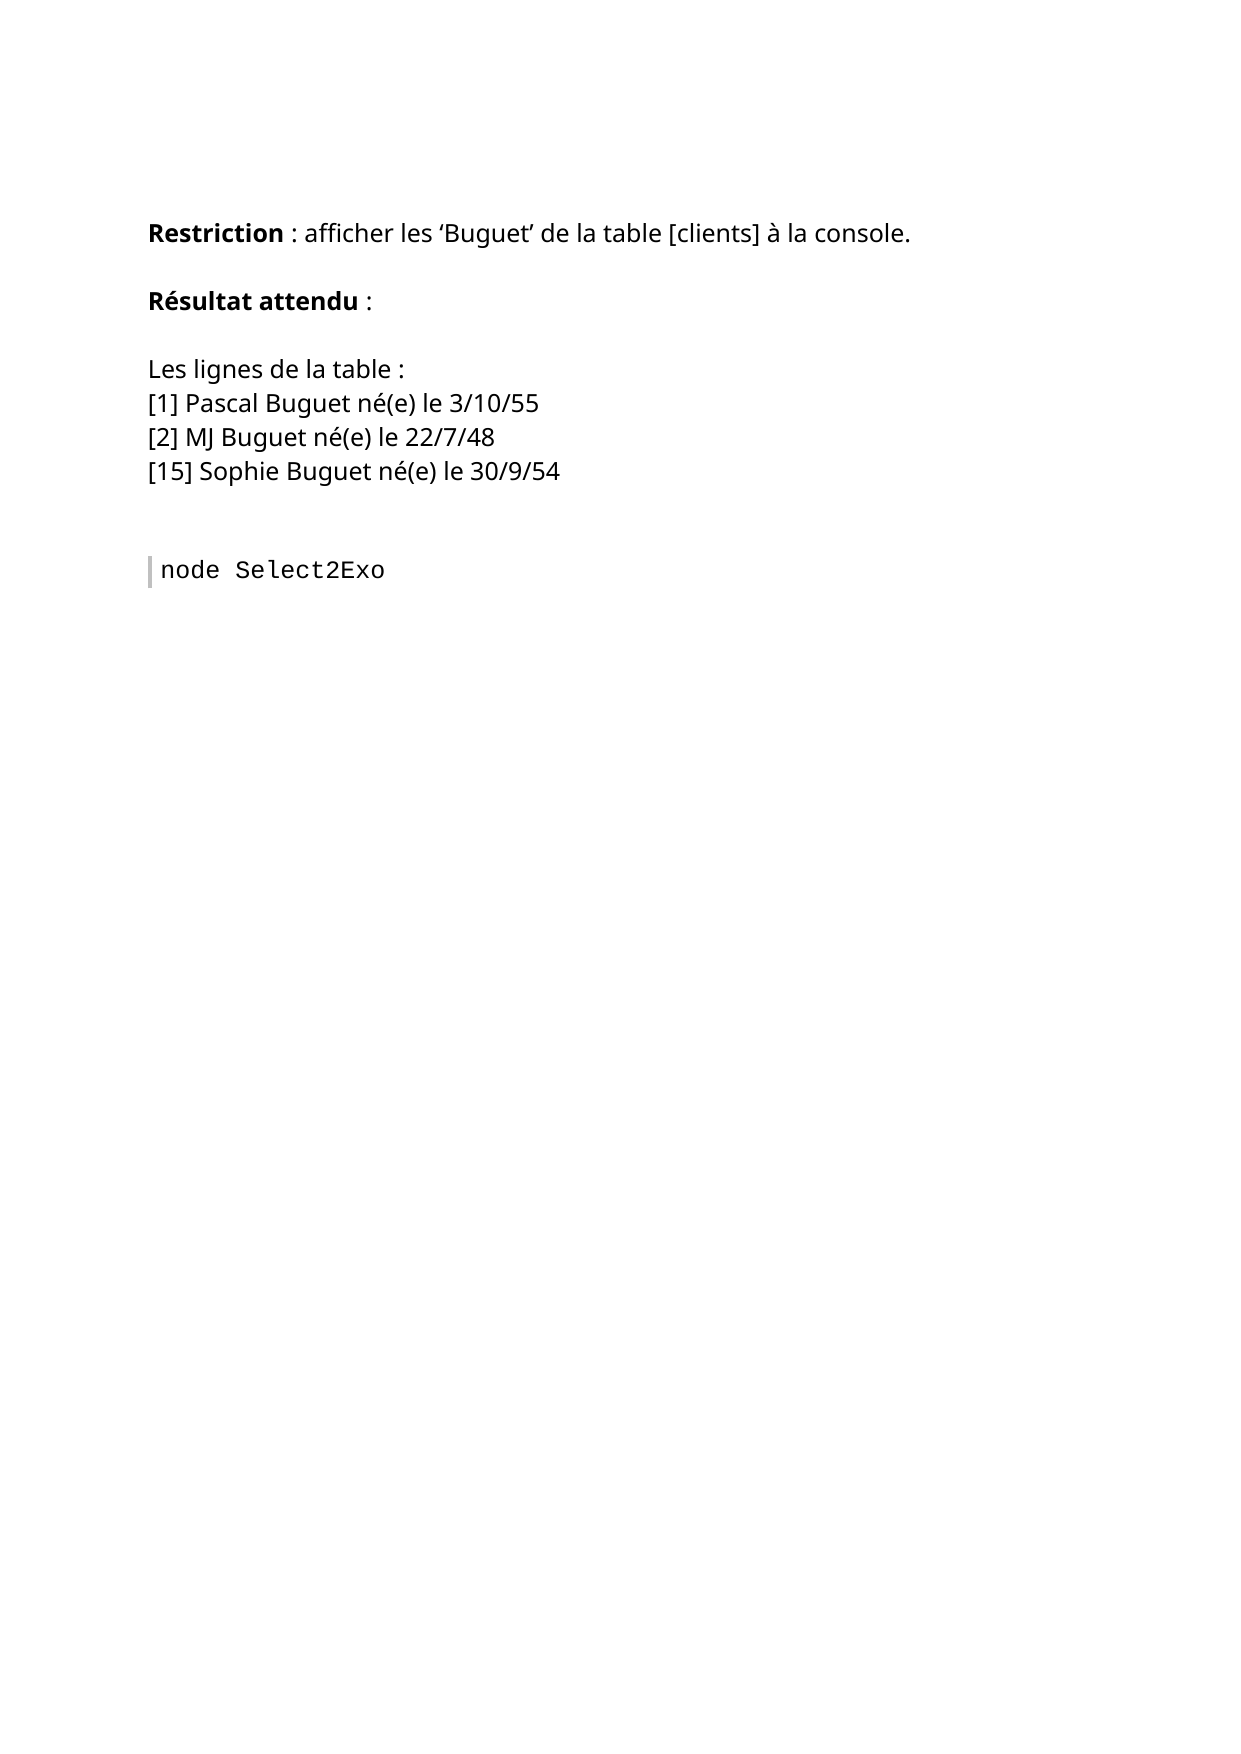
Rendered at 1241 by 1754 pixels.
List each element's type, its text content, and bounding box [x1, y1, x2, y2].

text node Select2Exo [152, 556, 1092, 588]
text Résultat attendu : [148, 283, 1092, 317]
text [1] Pascal Buguet né(e) le 3/10/55 [148, 386, 1092, 420]
text [15] Sophie Buguet né(e) le 30/9/54 [148, 454, 1092, 488]
text [2] MJ Buguet né(e) le 22/7/48 [148, 420, 1092, 454]
text Restriction : afficher les ‘Buguet’ de la table [clients] à la console. [148, 215, 1092, 249]
text Les lignes de la table : [148, 352, 1092, 386]
